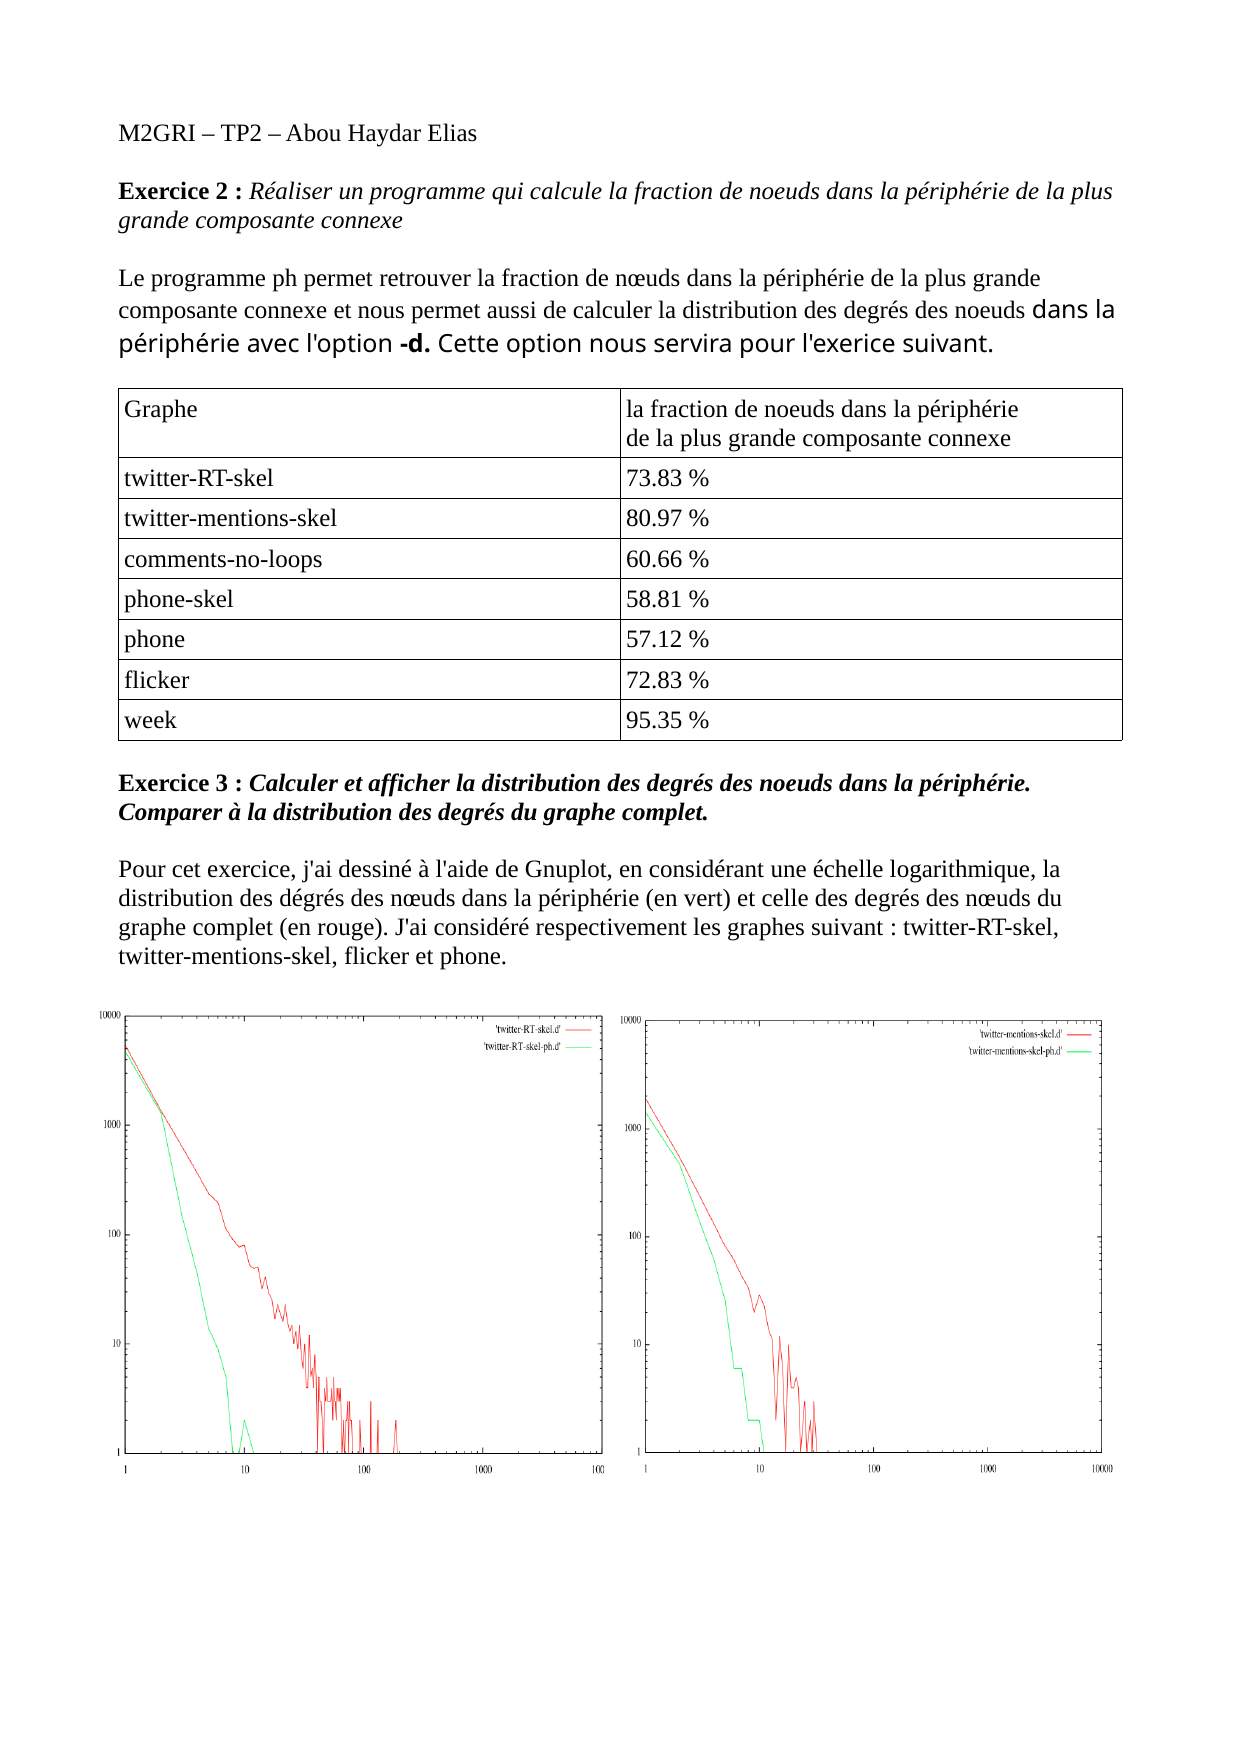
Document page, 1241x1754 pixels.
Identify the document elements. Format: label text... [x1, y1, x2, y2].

table_header Graphe [119, 389, 620, 457]
table_cell 72.83 % [621, 660, 1122, 699]
table_cell phone [119, 620, 620, 659]
table_cell phone-skel [119, 579, 620, 618]
table_header la fraction de noeuds dans la périphérie de la plus grande composante connexe [621, 389, 1122, 457]
text Pour cet exercice, j'ai dessiné à l'aide de Gnuplot, en considérant une échelle logarithmique, la distribution des dégrés des nœuds dans la périphérie (en vert) et celle des degrés des nœuds du graphe complet (en rouge). J'ai considéré respectivement les graphes suivant : twitter-RT-skel, twitter-mentions-skel, flicker et phone. [118, 854, 1122, 969]
text Exercice 2 : Réaliser un programme qui calcule la fraction de noeuds dans la périphérie de la plus grande composante connexe [118, 176, 1122, 234]
table_cell 73.83 % [621, 458, 1122, 498]
table_cell 57.12 % [621, 620, 1122, 659]
table_cell 80.97 % [621, 499, 1122, 538]
table_cell twitter-RT-skel [119, 458, 620, 498]
table_cell 95.35 % [621, 700, 1122, 739]
table_cell flicker [119, 660, 620, 699]
picture [81, 1004, 1114, 1487]
table_cell 58.81 % [621, 579, 1122, 618]
table_cell 60.66 % [621, 539, 1122, 578]
text Le programme ph permet retrouver la fraction de nœuds dans la périphérie de la plus grande composante connexe et nous permet aussi de calculer la distribution des degrés des noeuds dans la périphérie avec l'option -d. Cette option nous servira pour l'exerice suivant. [118, 263, 1122, 359]
table_cell week [119, 700, 620, 739]
table_cell comments-no-loops [119, 539, 620, 578]
text Exercice 3 : Calculer et afficher la distribution des degrés des noeuds dans la périphérie. Comparer à la distribution des degrés du graphe complet. [118, 768, 1122, 826]
table_cell twitter-mentions-skel [119, 499, 620, 538]
